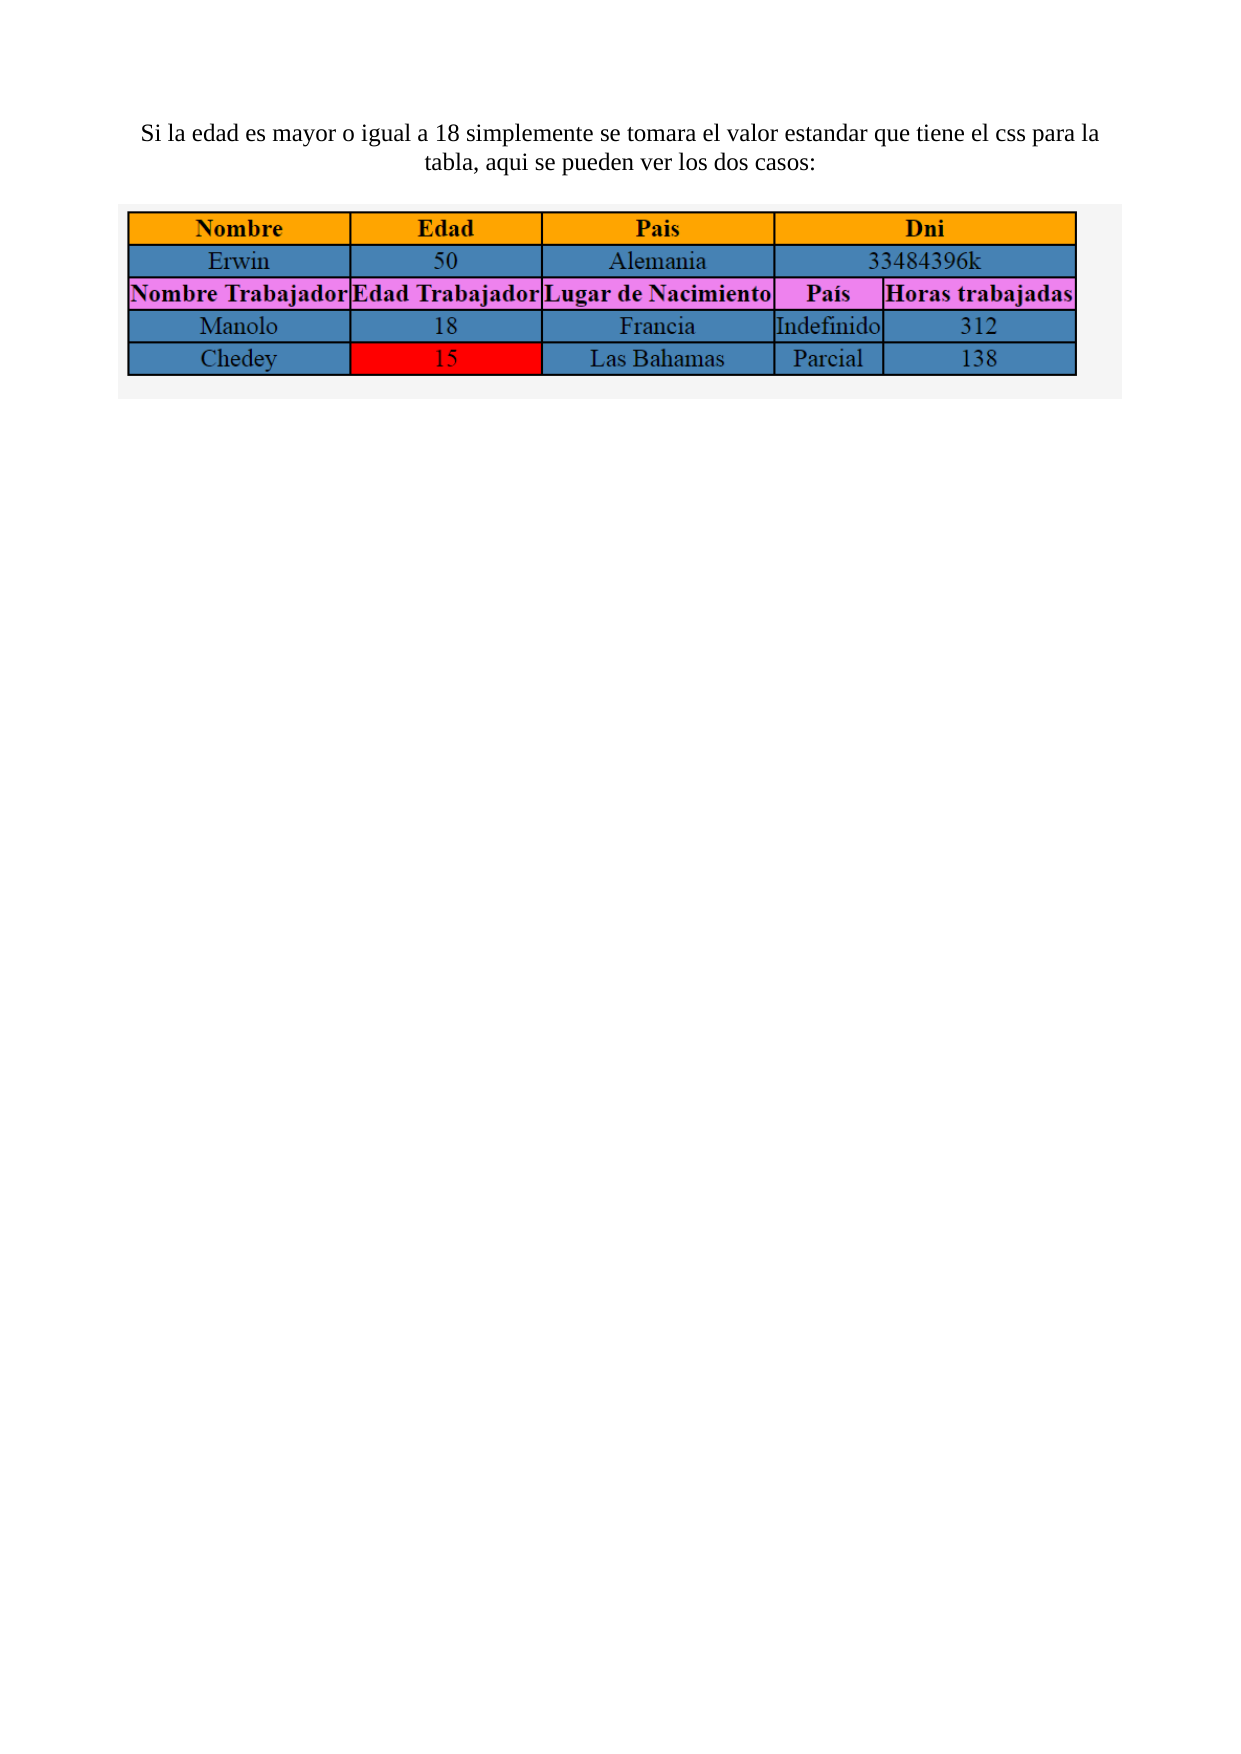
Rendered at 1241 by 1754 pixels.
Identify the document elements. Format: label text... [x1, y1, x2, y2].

text Si la edad es mayor o igual a 18 simplemente se tomara el valor estandar que tiene el css para la tabla, aqui se pueden ver los dos casos: [118, 118, 1122, 176]
picture [118, 204, 1122, 399]
